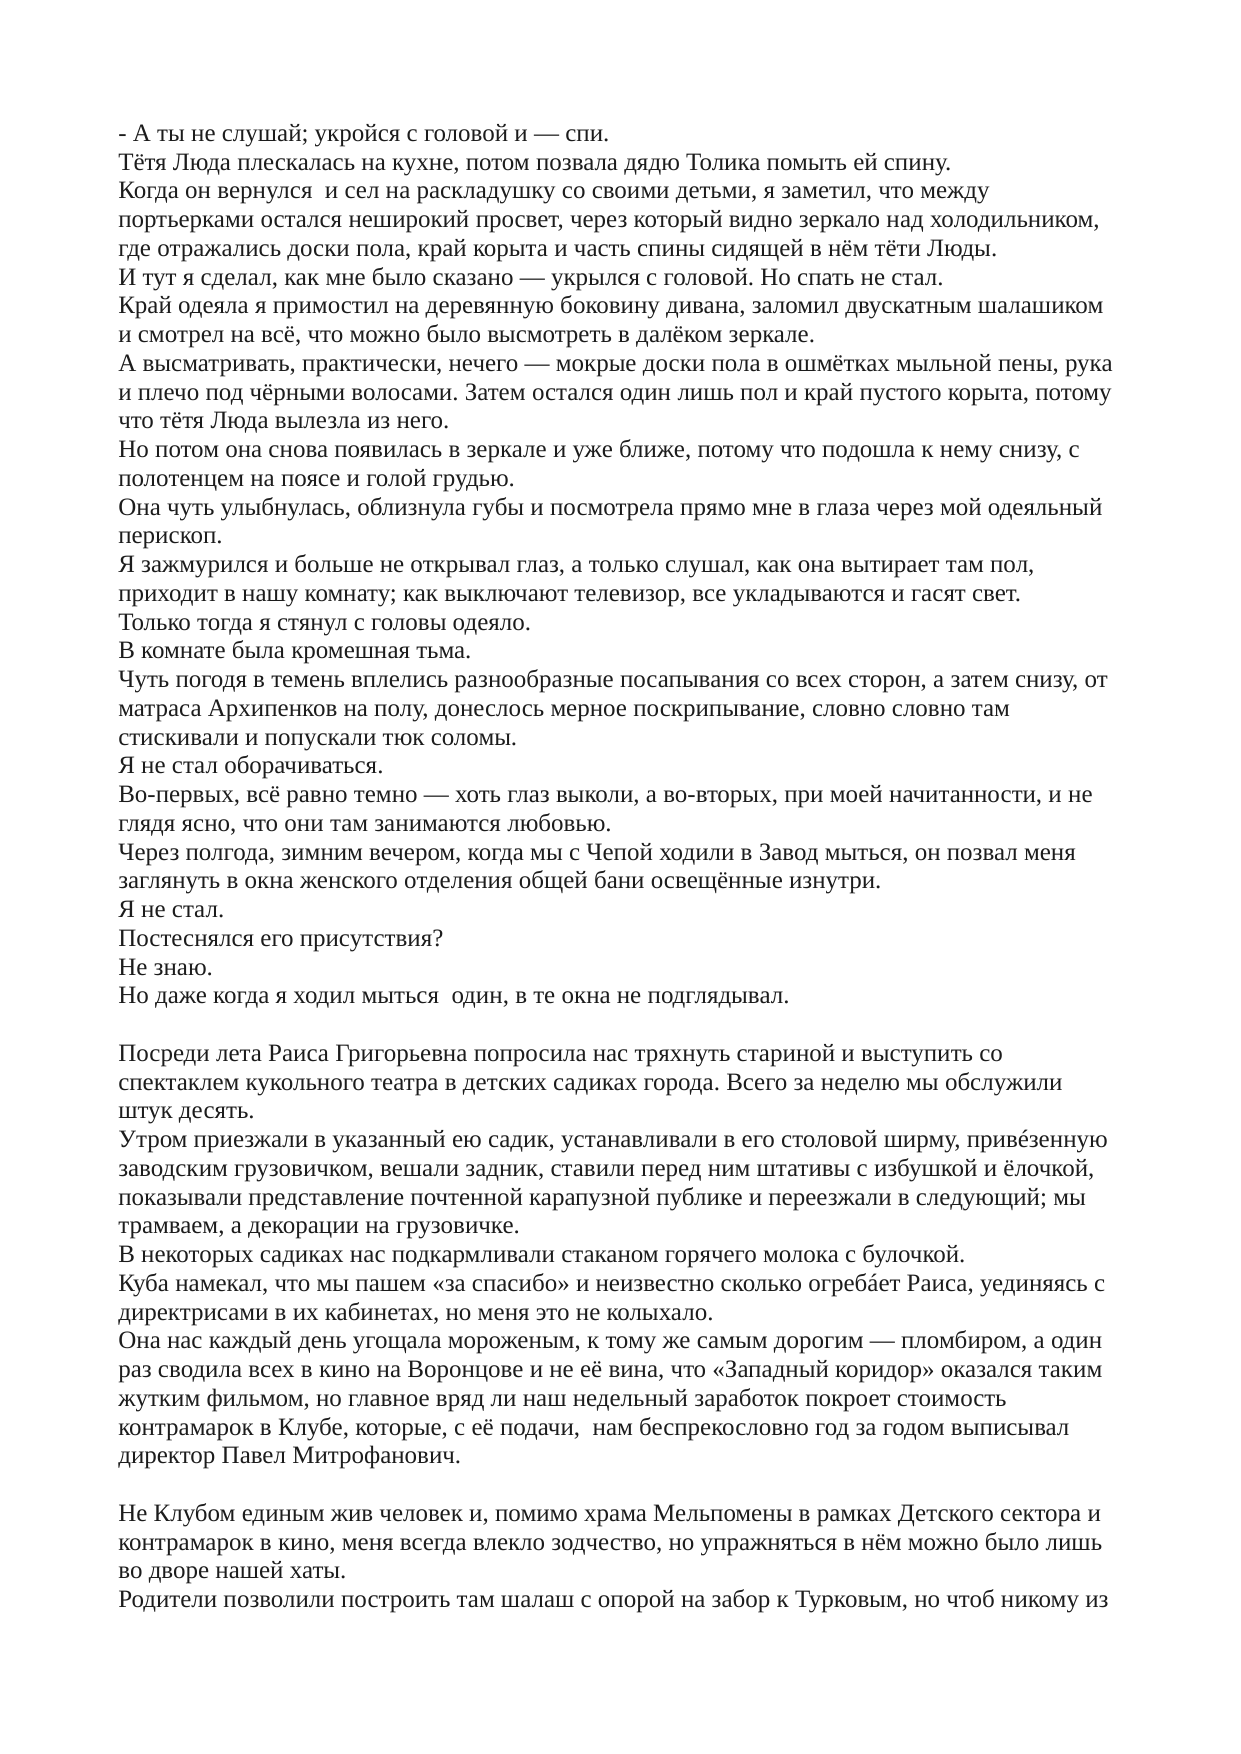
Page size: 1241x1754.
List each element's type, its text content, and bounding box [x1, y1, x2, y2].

text Но даже когда я ходил мыться один, в те окна не подглядывал. [118, 981, 1122, 1009]
text Я не стал оборачиваться. [118, 751, 1122, 779]
text Тётя Люда плескалась на кухне, потом позвала дядю Толика помыть ей спину. [118, 147, 1122, 176]
text Постеснялся его присутствия? [118, 923, 1122, 952]
text Не Клубом единым жив человек и, помимо храма Мельпомены в рамках Детского сектора и контрамарок в кино, меня всегда влекло зодчество, но упражняться в нём можно было лишь во дворе нашей хаты. [118, 1498, 1122, 1584]
text Утром приезжали в указанный ею садик, устанавливали в его столовой ширму, привéзенную заводским грузовичком, вешали задник, ставили перед ним штативы с избушкой и ёлочкой, показывали представление почтенной карапузной публике и переезжали в следующий; мы трамваем, а декорации на грузовичке. [118, 1124, 1122, 1239]
text Я зажмурился и больше не открывал глаз, а только слушал, как она вытирает там пол, приходит в нашу комнату; как выключают телевизор, все укладываются и гасят свет. [118, 549, 1122, 607]
text - А ты не слушай; укройся с головой и — спи. [118, 118, 1122, 147]
text Через полгода, зимним вечером, когда мы с Чепой ходили в Завод мыться, он позвал меня заглянуть в окна женского отделения общей бани освещённые изнутри. [118, 837, 1122, 894]
text Во-первых, всё равно темно — хоть глаз выколи, а во-вторых, при моей начитанности, и не глядя ясно, что они там занимаются любовью. [118, 779, 1122, 837]
text Но потом она снова появилась в зеркале и уже ближе, потому что подошла к нему снизу, с полотенцем на поясе и голой грудью. [118, 434, 1122, 492]
text Чуть погодя в темень вплелись разнообразные посапывания со всех сторон, а затем снизу, от матраса Архипенков на полу, донеслось мерное поскрипывание, словно словно там стискивали и попускали тюк соломы. [118, 664, 1122, 751]
text Когда он вернулся и сел на раскладушку со своими детьми, я заметил, что между портьерками остался неширокий просвет, через который видно зеркало над холодильником, где отражались доски пола, край корыта и часть спины сидящей в нём тёти Люды. [118, 176, 1122, 262]
text Я не стал. [118, 894, 1122, 923]
text Она чуть улыбнулась, облизнула губы и посмотрела прямо мне в глаза через мой одеяльный перископ. [118, 492, 1122, 549]
text Не знаю. [118, 952, 1122, 981]
text Посреди лета Раиса Григорьевна попросила нас тряхнуть стариной и выступить со спектаклем кукольного театра в детских садиках города. Всего за неделю мы обслужили штук десять. [118, 1038, 1122, 1124]
text Край одеяла я примостил на деревянную боковину дивана, заломил двускатным шалашиком и смотрел на всё, что можно было высмотреть в далёком зеркале. [118, 291, 1122, 348]
text Только тогда я стянул с головы одеяло. [118, 607, 1122, 636]
text И тут я сделал, как мне было сказано — укрылся с головой. Но спать не стал. [118, 262, 1122, 291]
text В некоторых садиках нас подкармливали стаканом горячего молока с булочкой. [118, 1239, 1122, 1268]
text В комнате была кромешная тьма. [118, 636, 1122, 664]
text Она нас каждый день угощала мороженым, к тому же самым дорогим — пломбиром, а один раз сводила всех в кино на Воронцове и не её вина, что «Западный коридор» оказался таким жутким фильмом, но главное вряд ли наш недельный заработок покроет стоимость контрамарок в Клубе, которые, с её подачи, нам беспрекословно год за годом выписывал директор Павел Митрофанович. [118, 1326, 1122, 1469]
text А высматривать, практически, нечего — мокрые доски пола в ошмётках мыльной пены, рука и плечо под чёрными волосами. Затем остался один лишь пол и край пустого корыта, потому что тётя Люда вылезла из него. [118, 348, 1122, 434]
text Куба намекал, что мы пашем «за спасибо» и неизвестно сколько огребáет Раиса, уединяясь с директрисами в их кабинетах, но меня это не колыхало. [118, 1268, 1122, 1326]
text Родители позволили построить там шалаш с опорой на забор к Турковым, но чтоб никому из [118, 1584, 1122, 1613]
